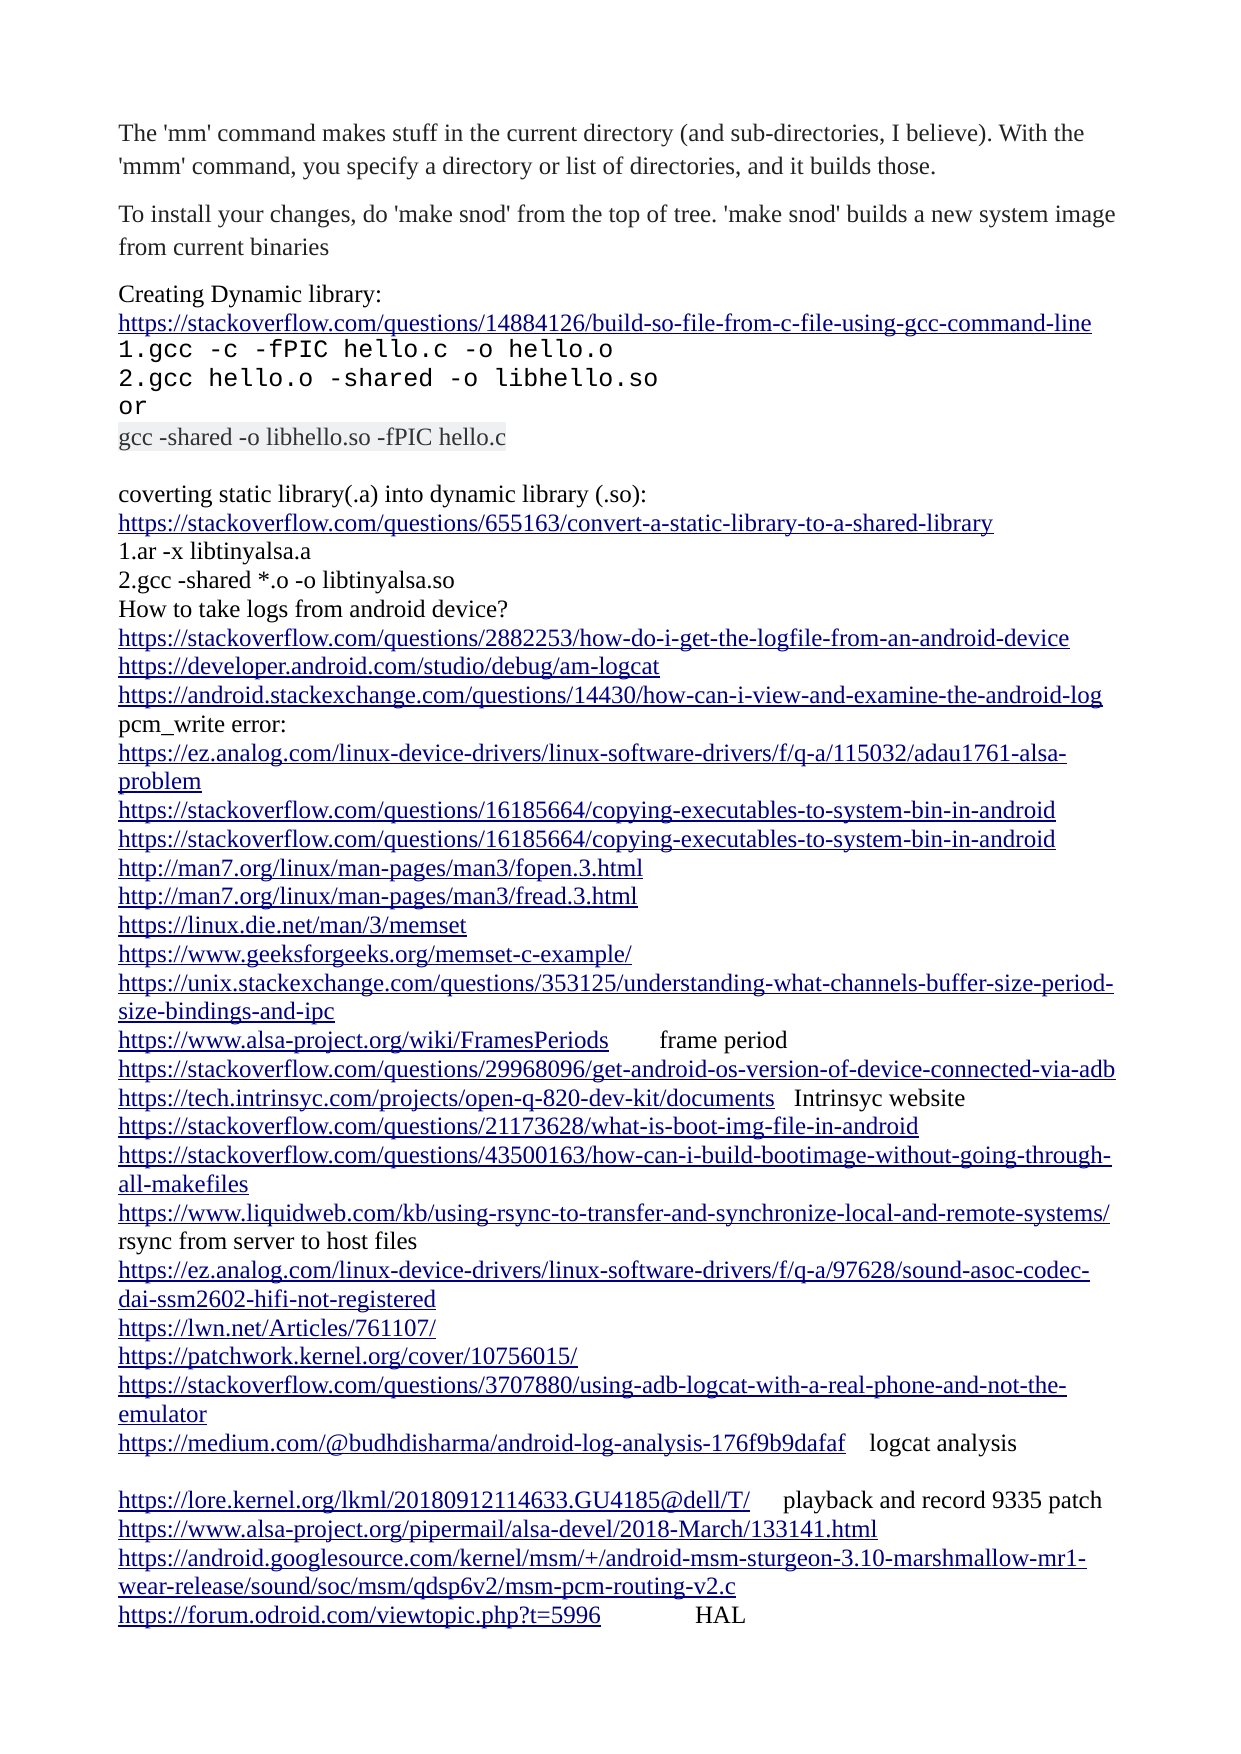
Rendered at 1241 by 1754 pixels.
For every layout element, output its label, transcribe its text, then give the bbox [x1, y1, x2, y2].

text https://ez.analog.com/linux-device-drivers/linux-software-drivers/f/q-a/97628/sound-asoc-codec-dai-ssm2602-hifi-not-registered [118, 1255, 1122, 1313]
text 2.gcc -shared *.o -o libtinyalsa.so [118, 565, 1122, 594]
text http://man7.org/linux/man-pages/man3/fopen.3.html [118, 853, 1122, 881]
text https://stackoverflow.com/questions/2882253/how-do-i-get-the-logfile-from-an-android-device [118, 623, 1122, 651]
text https://lwn.net/Articles/761107/ [118, 1313, 1122, 1341]
text https://www.liquidweb.com/kb/using-rsync-to-transfer-and-synchronize-local-and-remote-systems/ rsync from server to host files [118, 1198, 1122, 1255]
text https://linux.die.net/man/3/memset [118, 910, 1122, 939]
text https://android.googlesource.com/kernel/msm/+/android-msm-sturgeon-3.10-marshmallow-mr1-wear-release/sound/soc/msm/qdsp6v2/msm-pcm-routing-v2.c [118, 1543, 1122, 1600]
text https://stackoverflow.com/questions/29968096/get-android-os-version-of-device-connected-via-adb [118, 1054, 1122, 1083]
text Creating Dynamic library: [118, 279, 1122, 308]
text gcc -shared -o libhello.so -fPIC hello.c [118, 422, 1122, 451]
text https://unix.stackexchange.com/questions/353125/understanding-what-channels-buffer-size-period-size-bindings-and-ipc [118, 968, 1122, 1025]
text https://stackoverflow.com/questions/14884126/build-so-file-from-c-file-using-gcc-command-line [118, 308, 1122, 337]
text https://forum.odroid.com/viewtopic.php?t=5996 HAL [118, 1600, 1122, 1629]
text https://stackoverflow.com/questions/3707880/using-adb-logcat-with-a-real-phone-and-not-the-emulator [118, 1370, 1122, 1428]
text or [118, 393, 1122, 422]
text https://ez.analog.com/linux-device-drivers/linux-software-drivers/f/q-a/115032/adau1761-alsa-problem [118, 738, 1122, 795]
text 1.gcc -c -fPIC hello.c -o hello.o [118, 337, 1122, 365]
text https://developer.android.com/studio/debug/am-logcat [118, 651, 1122, 680]
text 1.ar -x libtinyalsa.a [118, 536, 1122, 565]
text coverting static library(.a) into dynamic library (.so): [118, 479, 1122, 508]
text https://tech.intrinsyc.com/projects/open-q-820-dev-kit/documents Intrinsyc website [118, 1083, 1122, 1111]
text How to take logs from android device? [118, 594, 1122, 623]
text https://android.stackexchange.com/questions/14430/how-can-i-view-and-examine-the-android-log [118, 680, 1122, 709]
text https://www.alsa-project.org/wiki/FramesPeriods frame period [118, 1025, 1122, 1054]
text https://www.geeksforgeeks.org/memset-c-example/ [118, 939, 1122, 968]
text https://www.alsa-project.org/pipermail/alsa-devel/2018-March/133141.html [118, 1514, 1122, 1543]
text http://man7.org/linux/man-pages/man3/fread.3.html [118, 881, 1122, 910]
text https://stackoverflow.com/questions/655163/convert-a-static-library-to-a-shared-library [118, 508, 1122, 536]
text 2.gcc hello.o -shared -o libhello.so [118, 365, 1122, 393]
text https://stackoverflow.com/questions/16185664/copying-executables-to-system-bin-in-android [118, 795, 1122, 824]
text https://stackoverflow.com/questions/43500163/how-can-i-build-bootimage-without-going-through-all-makefiles [118, 1140, 1122, 1198]
text https://stackoverflow.com/questions/16185664/copying-executables-to-system-bin-in-android [118, 824, 1122, 853]
text pcm_write error: [118, 709, 1122, 738]
text The 'mm' command makes stuff in the current directory (and sub-directories, I believe). With the 'mmm' command, you specify a directory or list of directories, and it builds those. [118, 118, 1122, 180]
text https://stackoverflow.com/questions/21173628/what-is-boot-img-file-in-android [118, 1111, 1122, 1140]
text https://patchwork.kernel.org/cover/10756015/ [118, 1341, 1122, 1370]
text To install your changes, do 'make snod' from the top of tree. 'make snod' builds a new system image from current binaries [118, 199, 1122, 261]
text https://medium.com/@budhdisharma/android-log-analysis-176f9b9dafaf logcat analysis https://lore.kernel.org/lkml/20180912114633.GU4185@dell/T/ playback and record 9335 patch [118, 1428, 1122, 1514]
